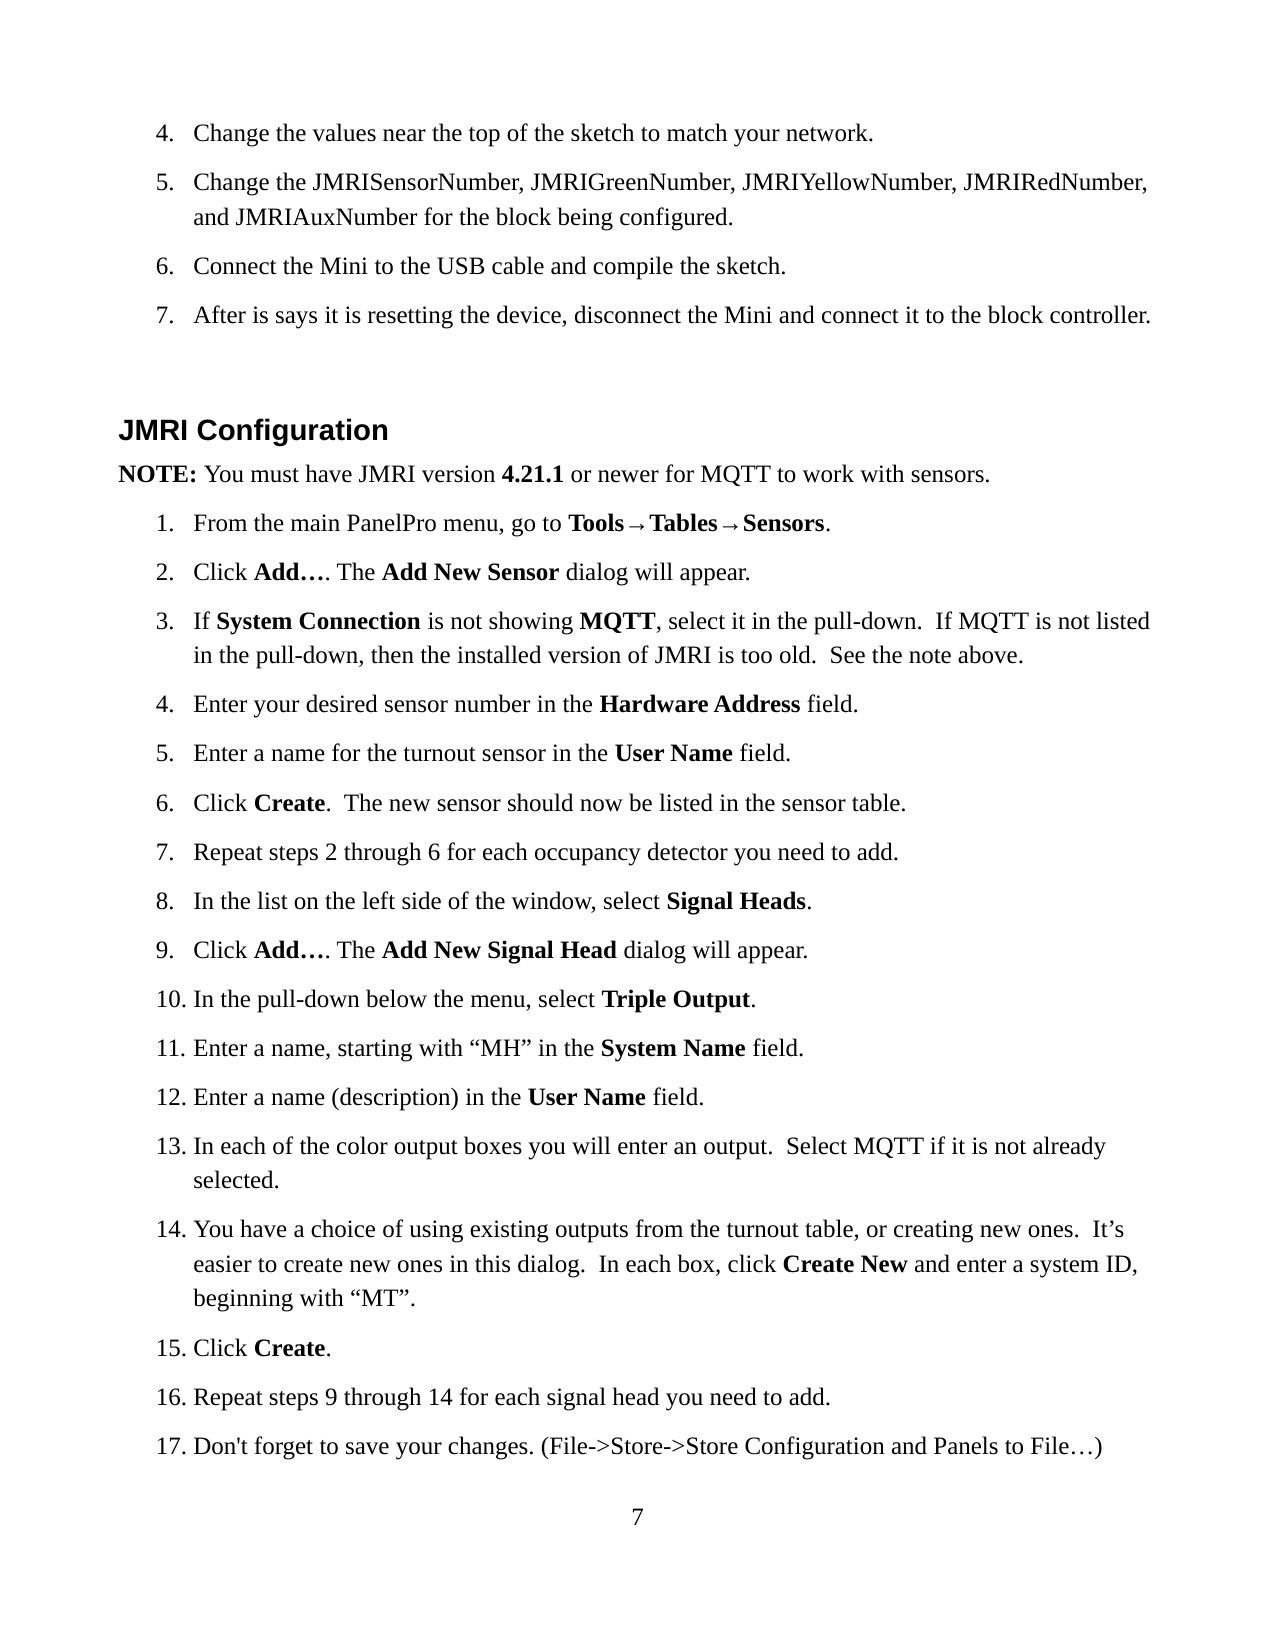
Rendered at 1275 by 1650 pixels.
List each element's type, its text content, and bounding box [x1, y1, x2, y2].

list Click Add…. The Add New Signal Head dialog will appear. [156, 935, 1157, 963]
list In the pull-down below the menu, select Triple Output. [156, 984, 1157, 1013]
list Enter a name, starting with “MH” in the System Name field. [156, 1033, 1157, 1062]
list From the main PanelPro menu, go to Tools→Tables→Sensors. [156, 508, 1157, 537]
text NOTE: You must have JMRI version 4.21.1 or newer for MQTT to work with sensors. [118, 459, 1157, 487]
list Enter a name (description) in the User Name field. [156, 1082, 1157, 1111]
list You have a choice of using existing outputs from the turnout table, or creating new ones. It’s easier to create new ones in this dialog. In each box, click Create New and enter a system ID, beginning with “MT”. [156, 1214, 1157, 1312]
list Click Create. The new sensor should now be listed in the sensor table. [156, 788, 1157, 816]
list Enter your desired sensor number in the Hardware Address field. [156, 689, 1157, 718]
list If System Connection is not showing MQTT, select it in the pull-down. If MQTT is not listed in the pull-down, then the installed version of JMRI is too old. See the note above. [156, 606, 1157, 669]
list In the list on the left side of the window, select Signal Heads. [156, 886, 1157, 914]
list Click Add…. The Add New Sensor dialog will appear. [156, 557, 1157, 586]
list Repeat steps 9 through 14 for each signal head you need to add. [156, 1382, 1157, 1410]
list In each of the color output boxes you will enter an output. Select MQTT if it is not already selected. [156, 1131, 1157, 1194]
subtitle JMRI Configuration [118, 412, 1157, 446]
list Change the JMRISensorNumber, JMRIGreenNumber, JMRIYellowNumber, JMRIRedNumber, and JMRIAuxNumber for the block being configured. [156, 167, 1157, 230]
list Click Create. [156, 1333, 1157, 1361]
list Change the values near the top of the sketch to match your network. [156, 118, 1157, 147]
list After is says it is resetting the device, disconnect the Mini and connect it to the block controller. [156, 300, 1157, 328]
list Connect the Mini to the USB cable and compile the sketch. [156, 251, 1157, 279]
list Don't forget to save your changes. (File->Store->Store Configuration and Panels to File…) [156, 1431, 1157, 1459]
list Enter a name for the turnout sensor in the User Name field. [156, 738, 1157, 767]
list Repeat steps 2 through 6 for each occupancy detector you need to add. [156, 837, 1157, 865]
